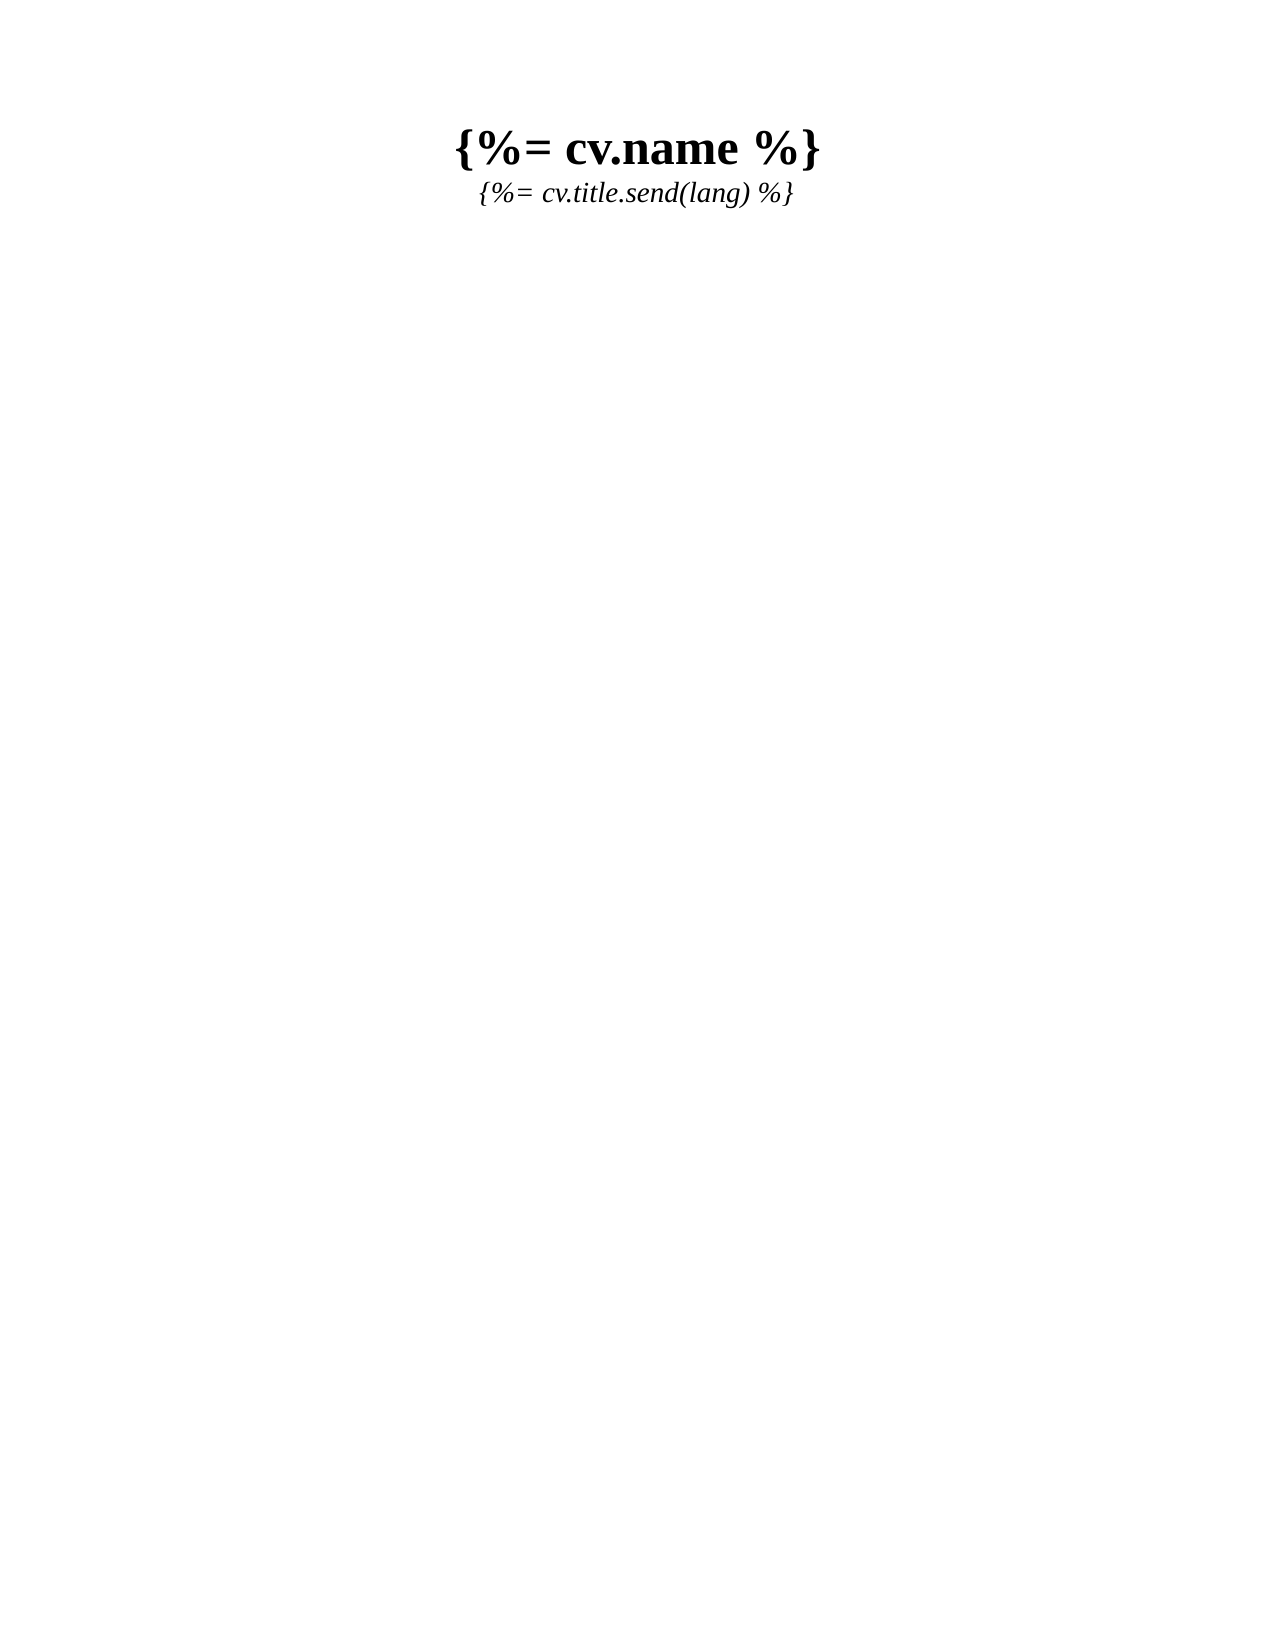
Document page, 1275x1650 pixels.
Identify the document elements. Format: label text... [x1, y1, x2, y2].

text {%= cv.name %} [118, 118, 1157, 176]
text {%= cv.title.send(lang) %} [118, 176, 1157, 209]
